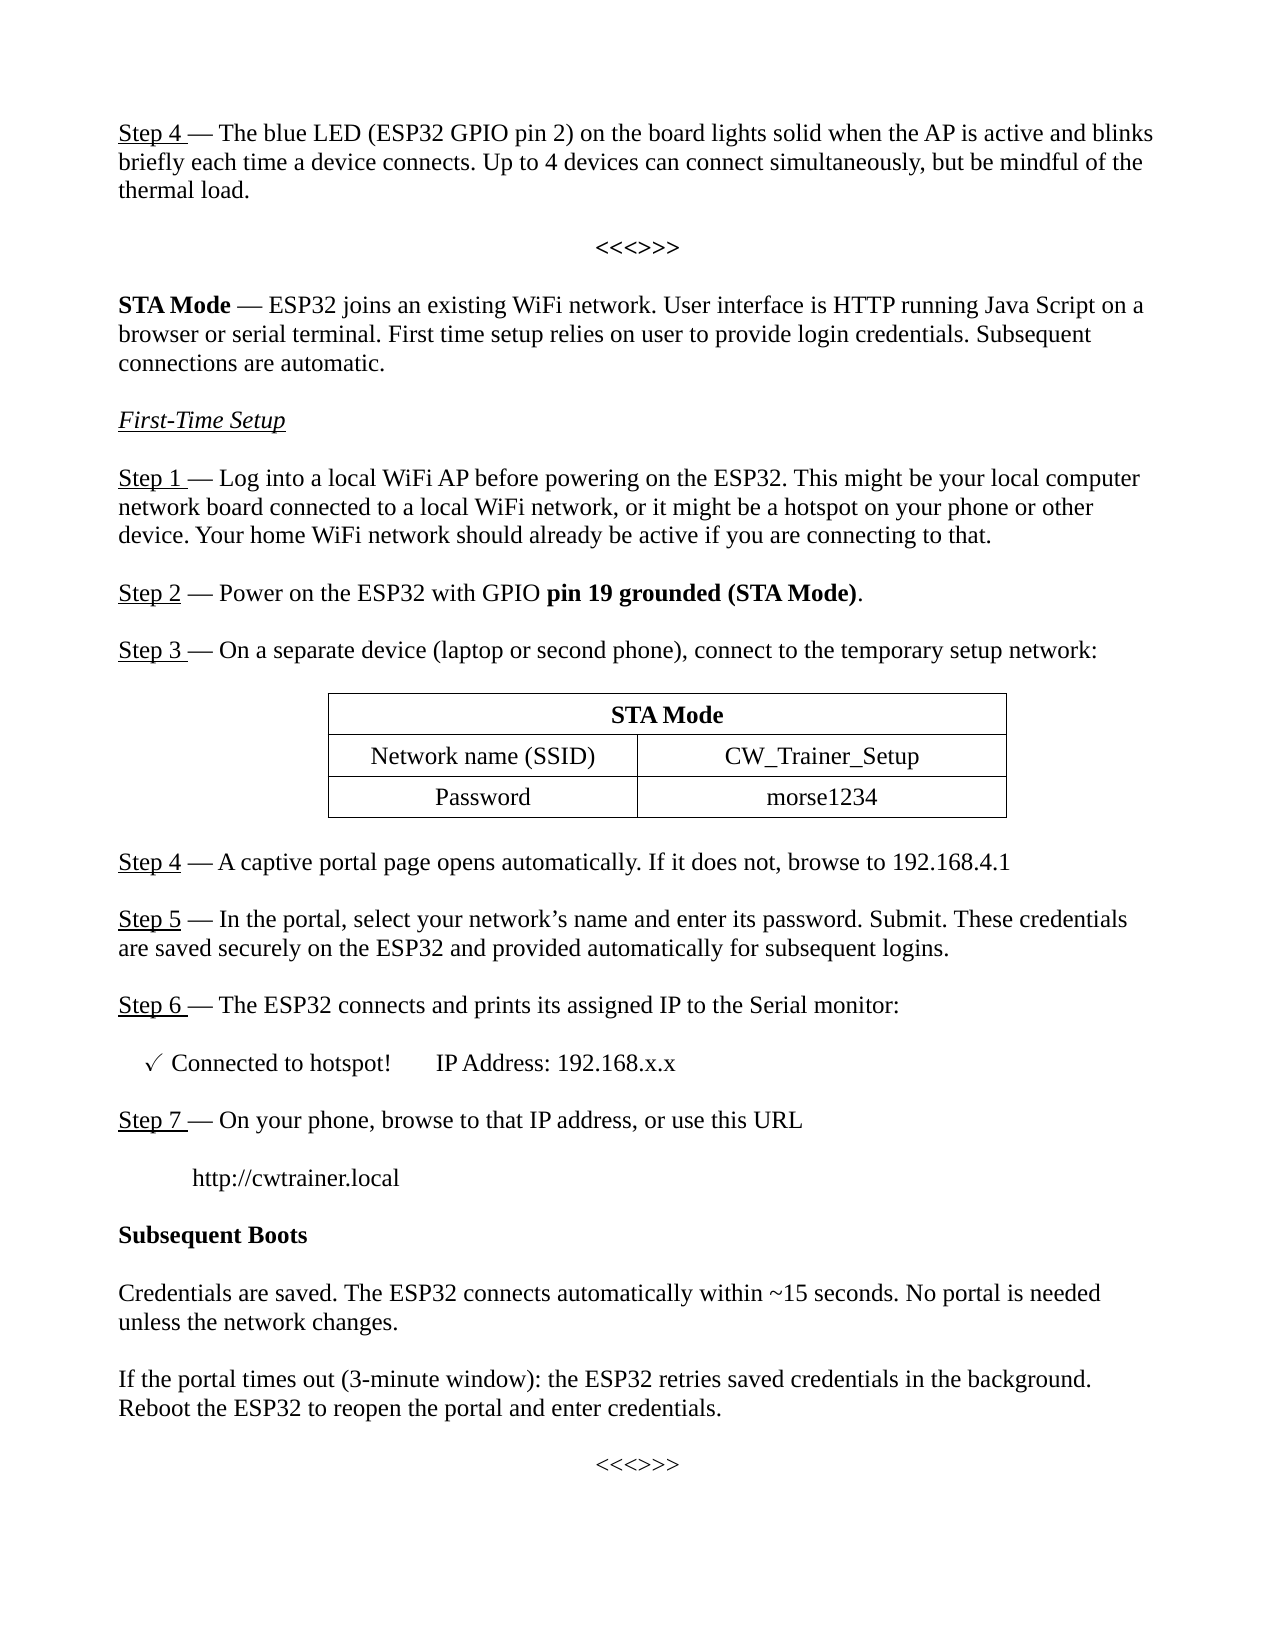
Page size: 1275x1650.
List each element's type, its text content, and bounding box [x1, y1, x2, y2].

text ✓ Connected to hotspot! IP Address: 192.168.x.x [118, 1048, 1157, 1077]
table_cell Network name (SSID) [329, 735, 637, 776]
text Step 7 — On your phone, browse to that IP address, or use this URL [118, 1105, 1157, 1134]
text Step 6 — The ESP32 connects and prints its assigned IP to the Serial monitor: [118, 990, 1157, 1019]
text Credentials are saved. The ESP32 connects automatically within ~15 seconds. No portal is needed unless the network changes. [118, 1278, 1157, 1335]
text Step 5 — In the portal, select your network’s name and enter its password. Submit. These credentials are saved securely on the ESP32 and provided automatically for subsequent logins. [118, 904, 1157, 962]
text Step 3 — On a separate device (laptop or second phone), connect to the temporary setup network: [118, 636, 1157, 664]
text If the portal times out (3-minute window): the ESP32 retries saved credentials in the background. Reboot the ESP32 to reopen the portal and enter credentials. [118, 1364, 1157, 1422]
text Step 4 — A captive portal page opens automatically. If it does not, browse to 192.168.4.1 [118, 847, 1157, 875]
text Step 1 — Log into a local WiFi AP before powering on the ESP32. This might be your local computer network board connected to a local WiFi network, or it might be a hotspot on your phone or other device. Your home WiFi network should already be active if you are connecting to that. [118, 463, 1157, 549]
text Step 2 — Power on the ESP32 with GPIO pin 19 grounded (STA Mode). [118, 578, 1157, 607]
text Step 4 — The blue LED (ESP32 GPIO pin 2) on the board lights solid when the AP is active and blinks briefly each time a device connects. Up to 4 devices can connect simultaneously, but be mindful of the thermal load. [118, 118, 1157, 204]
table_cell morse1234 [638, 777, 1006, 817]
text <<<>>> [118, 1450, 1157, 1479]
table_cell Password [329, 777, 637, 817]
table_header STA Mode [329, 694, 1006, 734]
text <<<>>> [118, 233, 1157, 262]
text http://cwtrainer.local [118, 1163, 1157, 1192]
text First-Time Setup [118, 406, 1157, 434]
table_cell CW_Trainer_Setup [638, 735, 1006, 776]
text Subsequent Boots [118, 1220, 1157, 1249]
text STA Mode — ESP32 joins an existing WiFi network. User interface is HTTP running Java Script on a browser or serial terminal. First time setup relies on user to provide login credentials. Subsequent connections are automatic. [118, 291, 1157, 377]
